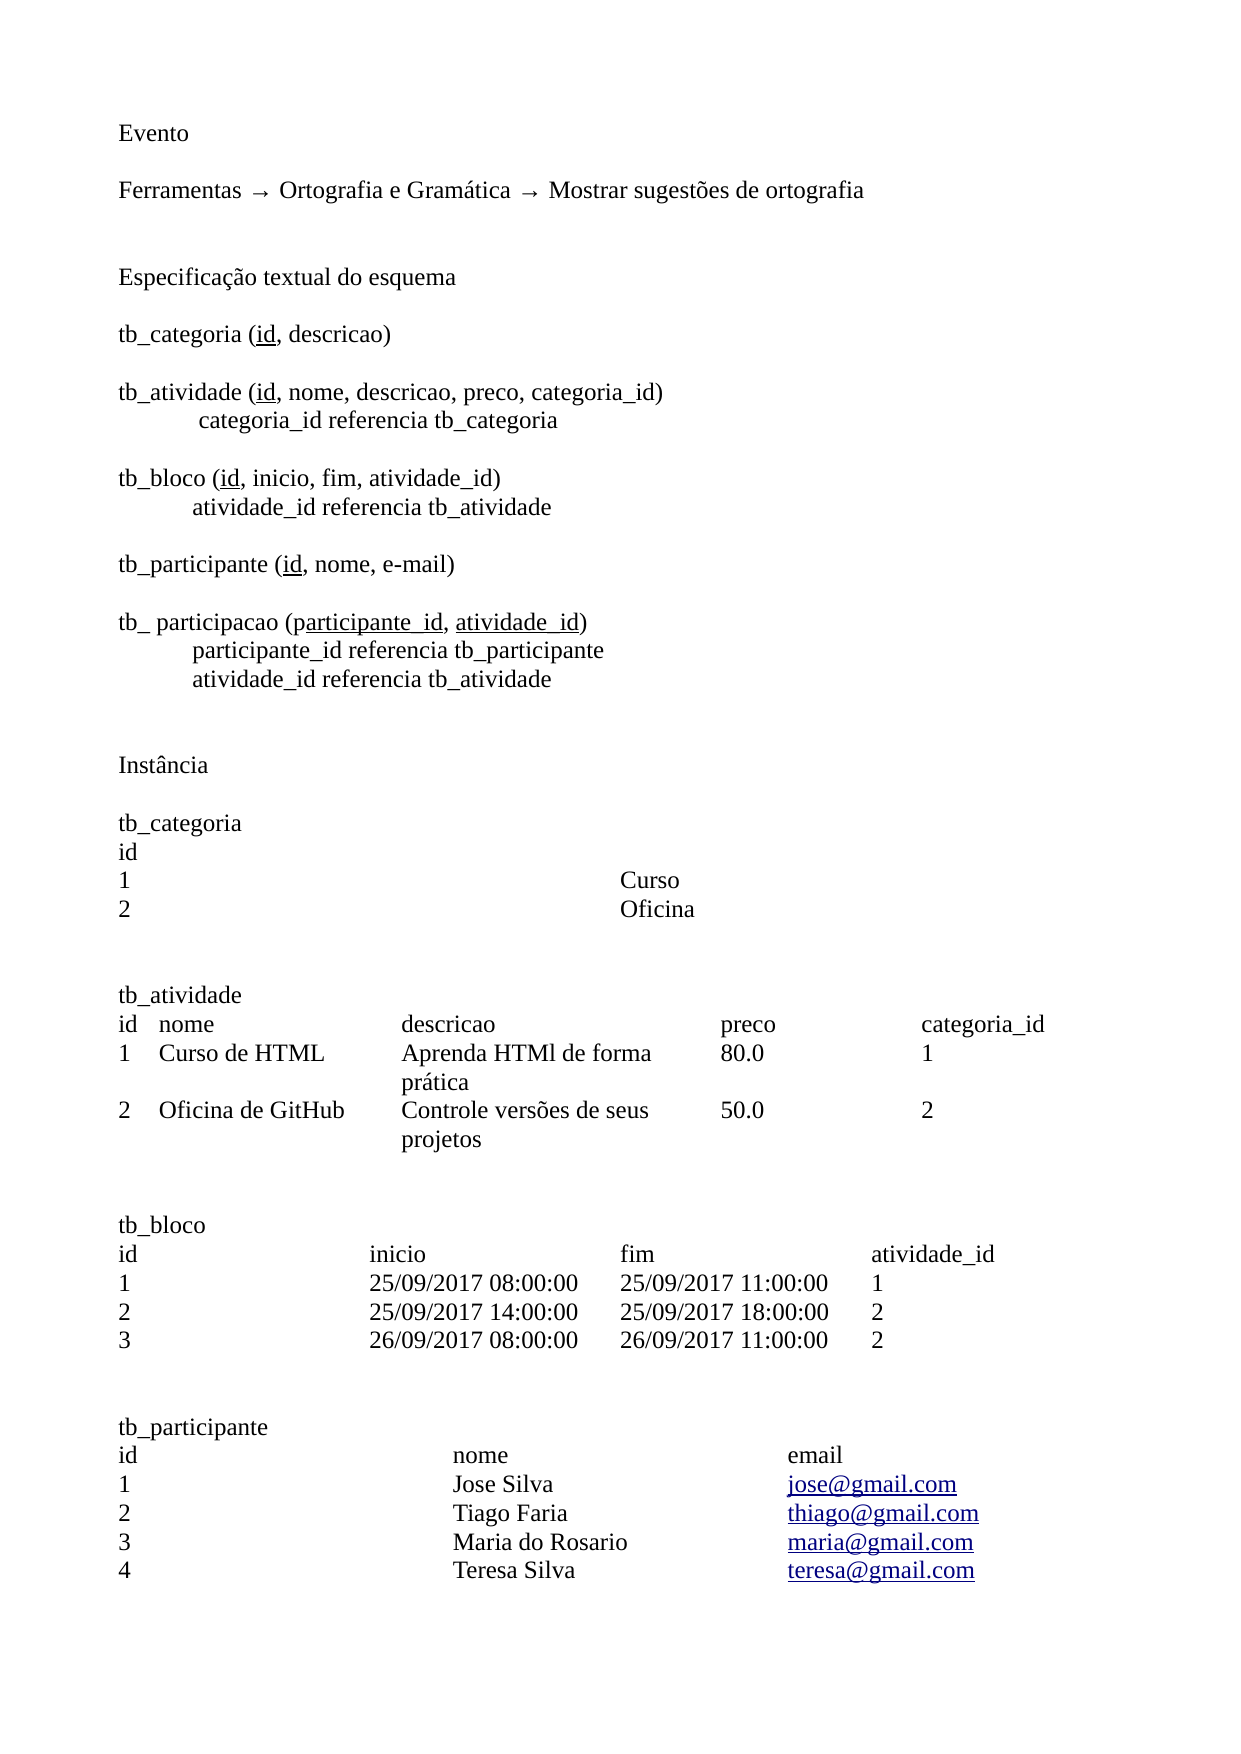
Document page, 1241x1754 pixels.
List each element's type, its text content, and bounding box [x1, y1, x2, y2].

table_cell 2 [118, 1498, 453, 1527]
table_cell atividade_id [871, 1239, 1122, 1268]
text Evento [118, 118, 1122, 147]
text tb_bloco (id, inicio, fim, atividade_id) [118, 463, 1122, 492]
table_cell Curso [620, 866, 1122, 894]
text Instância [118, 751, 1122, 779]
table_cell jose@gmail.com [788, 1469, 1122, 1498]
text participante_id referencia tb_participante [118, 636, 1122, 664]
table_header tb_atividade [118, 981, 1123, 1009]
text tb_categoria (id, descricao) [118, 319, 1122, 348]
table_cell id [118, 1441, 453, 1469]
text tb_participante (id, nome, e-mail) [118, 549, 1122, 578]
table_cell 2 [871, 1297, 1122, 1326]
table_cell Oficina de GitHub [159, 1096, 401, 1153]
text Ferramentas → Ortografia e Gramática → Mostrar sugestões de ortografia [118, 176, 1122, 204]
table_header tb_bloco [118, 1211, 1122, 1239]
table_cell 2 [118, 894, 620, 923]
table_cell [620, 837, 1122, 866]
table_cell maria@gmail.com [788, 1527, 1122, 1556]
table_cell 2 [921, 1096, 1123, 1153]
table_header tb_categoria [118, 808, 1122, 837]
text tb_ participacao (participante_id, atividade_id) [118, 607, 1122, 636]
table_cell 80.0 [720, 1038, 921, 1096]
text tb_atividade (id, nome, descricao, preco, categoria_id) [118, 377, 1122, 406]
table_cell descricao [401, 1009, 720, 1038]
table_cell 1 [118, 1469, 453, 1498]
text atividade_id referencia tb_atividade [118, 664, 1122, 693]
table_cell Jose Silva [453, 1469, 787, 1498]
table_cell 25/09/2017 11:00:00 [620, 1268, 871, 1297]
table_cell thiago@gmail.com [788, 1498, 1122, 1527]
table_cell Controle versões de seus projetos [401, 1096, 720, 1153]
text atividade_id referencia tb_atividade [118, 492, 1122, 521]
table_cell 26/09/2017 08:00:00 [369, 1326, 620, 1354]
table_cell 50.0 [720, 1096, 921, 1153]
table_cell Aprenda HTMl de forma prática [401, 1038, 720, 1096]
table_cell 1 [118, 1038, 159, 1096]
table_cell nome [453, 1441, 787, 1469]
table_cell 4 [118, 1556, 453, 1584]
table_cell 1 [118, 866, 620, 894]
table_cell 1 [921, 1038, 1123, 1096]
table_cell id [118, 1239, 369, 1268]
table_cell 25/09/2017 14:00:00 [369, 1297, 620, 1326]
table_cell email [788, 1441, 1122, 1469]
table_cell 1 [871, 1268, 1122, 1297]
text categoria_id referencia tb_categoria [118, 406, 1122, 434]
table_cell 3 [118, 1326, 369, 1354]
table_cell 2 [118, 1096, 159, 1153]
table_cell categoria_id [921, 1009, 1123, 1038]
table_cell 26/09/2017 11:00:00 [620, 1326, 871, 1354]
table_cell teresa@gmail.com [788, 1556, 1122, 1584]
table_cell id [118, 1009, 159, 1038]
table_cell 25/09/2017 18:00:00 [620, 1297, 871, 1326]
table_cell Oficina [620, 894, 1122, 923]
table_cell Tiago Faria [453, 1498, 787, 1527]
table_cell inicio [369, 1239, 620, 1268]
text Especificação textual do esquema [118, 262, 1122, 291]
table_cell Maria do Rosario [453, 1527, 787, 1556]
table_cell Teresa Silva [453, 1556, 787, 1584]
table_cell 25/09/2017 08:00:00 [369, 1268, 620, 1297]
table_cell Curso de HTML [159, 1038, 401, 1096]
table_cell 3 [118, 1527, 453, 1556]
table_cell 2 [871, 1326, 1122, 1354]
table_cell id [118, 837, 620, 866]
table_cell fim [620, 1239, 871, 1268]
table_cell 1 [118, 1268, 369, 1297]
table_header tb_participante [118, 1412, 1122, 1441]
table_cell preco [720, 1009, 921, 1038]
table_cell nome [159, 1009, 401, 1038]
table_cell 2 [118, 1297, 369, 1326]
